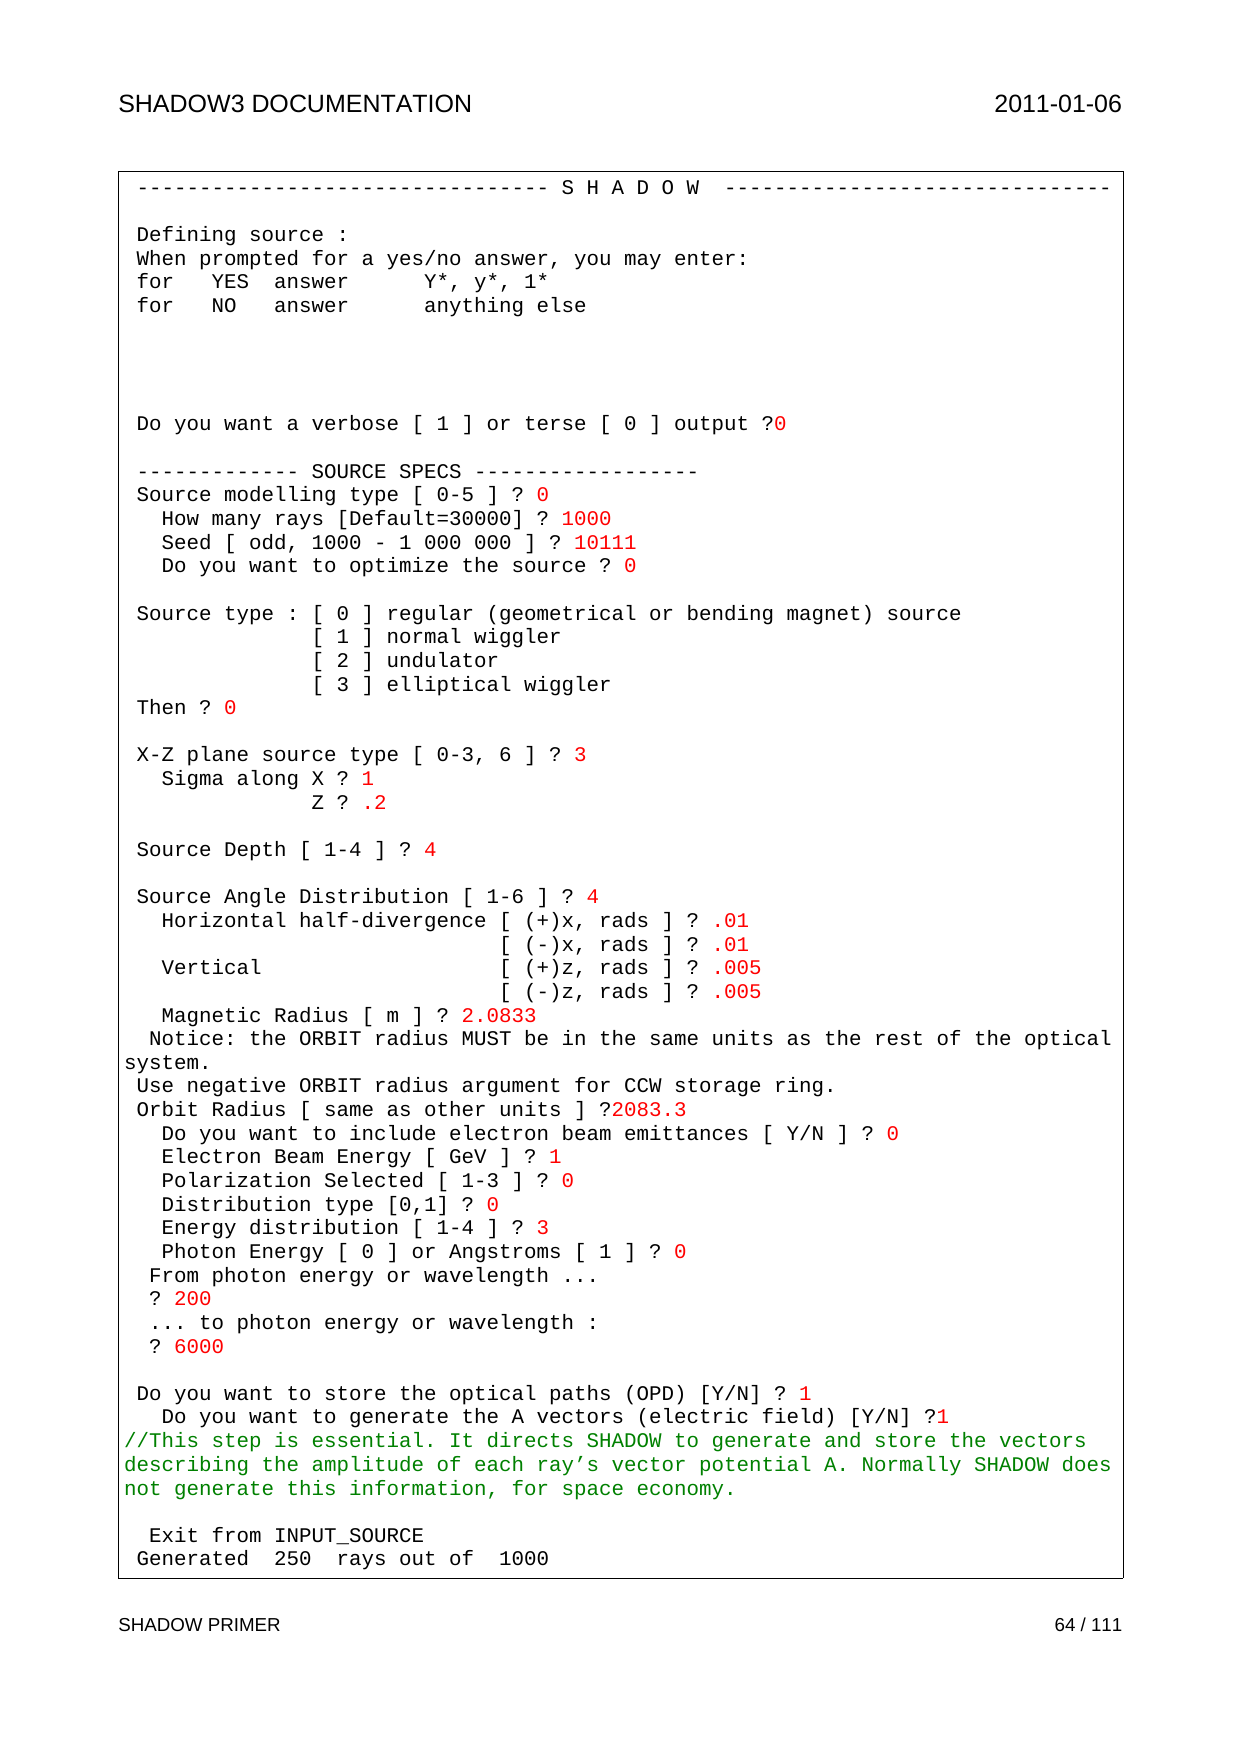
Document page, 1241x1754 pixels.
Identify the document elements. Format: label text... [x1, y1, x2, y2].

table_cell --------------------------------- S H A D O W ------------------------------- Defining source : When prompted for a yes/no answer, you may enter: for YES answer Y*, y*, 1* for NO answer anything else Do you want a verbose [ 1 ] or terse [ 0 ] output ?0 ------------- SOURCE SPECS ------------------ Source modelling type [ 0-5 ] ? 0 How many rays [Default=30000] ? 1000 Seed [ odd, 1000 - 1 000 000 ] ? 10111 Do you want to optimize the source ? 0 Source type : [ 0 ] regular (geometrical or bending magnet) source [ 1 ] normal wiggler [ 2 ] undulator [ 3 ] elliptical wiggler Then ? 0 X-Z plane source type [ 0-3, 6 ] ? 3 Sigma along X ? 1 Z ? .2 Source Depth [ 1-4 ] ? 4 Source Angle Distribution [ 1-6 ] ? 4 Horizontal half-divergence [ (+)x, rads ] ? .01 [ (-)x, rads ] ? .01 Vertical [ (+)z, rads ] ? .005 [ (-)z, rads ] ? .005 Magnetic Radius [ m ] ? 2.0833 Notice: the ORBIT radius MUST be in the same units as the rest of the optical system. Use negative ORBIT radius argument for CCW storage ring. Orbit Radius [ same as other units ] ?2083.3 Do you want to include electron beam emittances [ Y/N ] ? 0 Electron Beam Energy [ GeV ] ? 1 Polarization Selected [ 1-3 ] ? 0 Distribution type [0,1] ? 0 Energy distribution [ 1-4 ] ? 3 Photon Energy [ 0 ] or Angstroms [ 1 ] ? 0 From photon energy or wavelength ... ? 200 ... to photon energy or wavelength : ? 6000 Do you want to store the optical paths (OPD) [Y/N] ? 1 Do you want to generate the A vectors (electric field) [Y/N] ?1 //This step is essential. It directs SHADOW to generate and store the vectors describing the amplitude of each ray’s vector potential A. Normally SHADOW does not generate this information, for space economy. Exit from INPUT_SOURCE Generated 250 rays out of 1000 [119, 172, 1123, 1578]
